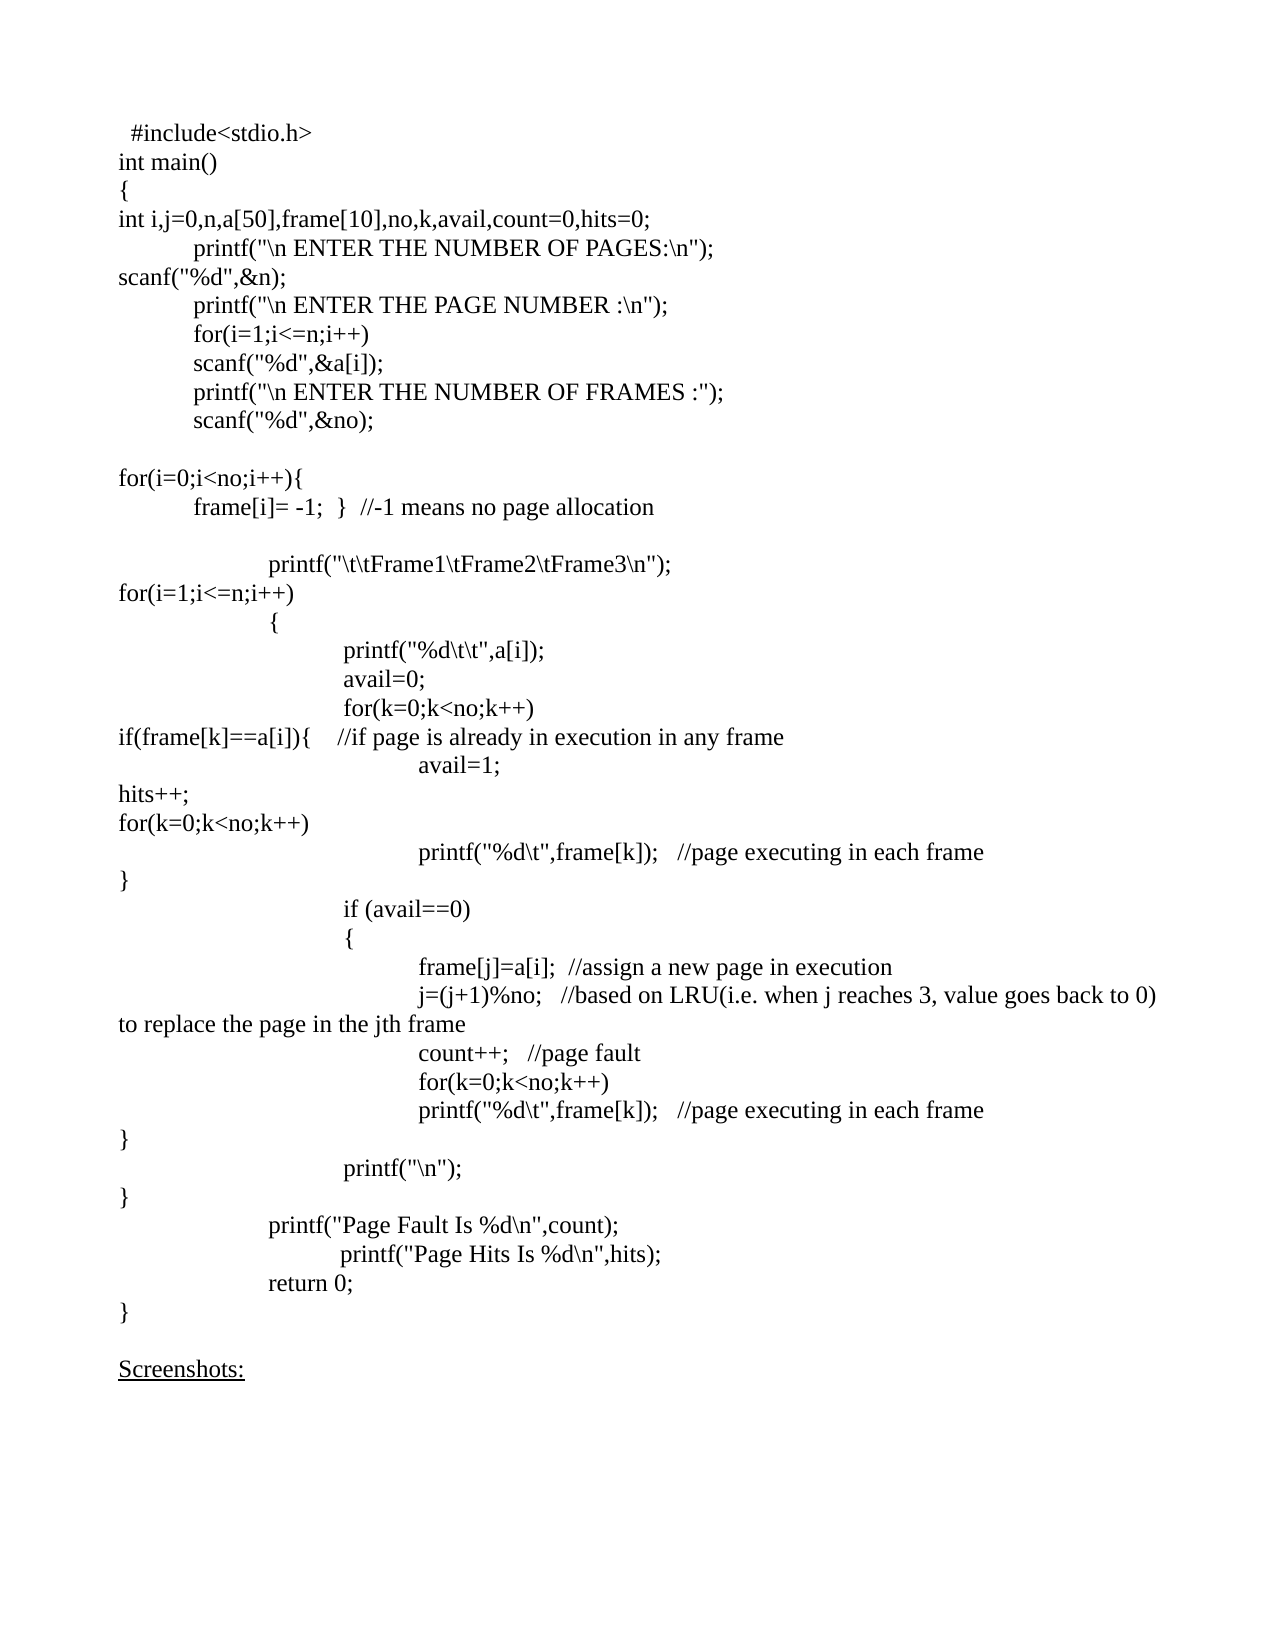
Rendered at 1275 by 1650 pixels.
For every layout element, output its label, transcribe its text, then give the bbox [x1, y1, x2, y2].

text int i,j=0,n,a[50],frame[10],no,k,avail,count=0,hits=0; [118, 204, 1157, 233]
text printf("%d\t\t",a[i]); [118, 636, 1157, 664]
text printf("\n ENTER THE PAGE NUMBER :\n"); [118, 291, 1157, 319]
text for(k=0;k<no;k++) [118, 808, 1157, 837]
text printf("\t\tFrame1\tFrame2\tFrame3\n"); [118, 549, 1157, 578]
text for(k=0;k<no;k++) [118, 1067, 1157, 1096]
text if (avail==0) [118, 894, 1157, 923]
text for(i=0;i<no;i++){ [118, 463, 1157, 492]
text frame[i]= -1; } //-1 means no page allocation [118, 492, 1157, 521]
text } [118, 1182, 1157, 1211]
text } [118, 1124, 1157, 1153]
text printf("\n ENTER THE NUMBER OF FRAMES :"); [118, 377, 1157, 406]
text printf("Page Hits Is %d\n",hits); [118, 1239, 1157, 1268]
text printf("\n"); [118, 1153, 1157, 1182]
text printf("\n ENTER THE NUMBER OF PAGES:\n"); [118, 233, 1157, 262]
text hits++; [118, 779, 1157, 808]
text j=(j+1)%no; //based on LRU(i.e. when j reaches 3, value goes back to 0) to replace the page in the jth frame [118, 981, 1157, 1038]
text Screenshots: [118, 1354, 1157, 1383]
text { [118, 923, 1157, 952]
text { [118, 176, 1157, 204]
text if(frame[k]==a[i]){ //if page is already in execution in any frame [118, 722, 1157, 751]
text printf("Page Fault Is %d\n",count); [118, 1211, 1157, 1239]
text for(i=1;i<=n;i++) [118, 319, 1157, 348]
text scanf("%d",&a[i]); [118, 348, 1157, 377]
text int main() [118, 147, 1157, 176]
text scanf("%d",&n); [118, 262, 1157, 291]
text count++; //page fault [118, 1038, 1157, 1067]
text for(i=1;i<=n;i++) [118, 578, 1157, 607]
text scanf("%d",&no); [118, 406, 1157, 434]
text for(k=0;k<no;k++) [118, 693, 1157, 722]
text } [118, 1297, 1157, 1326]
text printf("%d\t",frame[k]); //page executing in each frame [118, 1096, 1157, 1124]
text { [118, 607, 1157, 636]
text avail=1; [118, 751, 1157, 779]
text } [118, 866, 1157, 894]
text frame[j]=a[i]; //assign a new page in execution [118, 952, 1157, 981]
text #include<stdio.h> [118, 118, 1157, 147]
text avail=0; [118, 664, 1157, 693]
text return 0; [118, 1268, 1157, 1297]
text printf("%d\t",frame[k]); //page executing in each frame [118, 837, 1157, 866]
